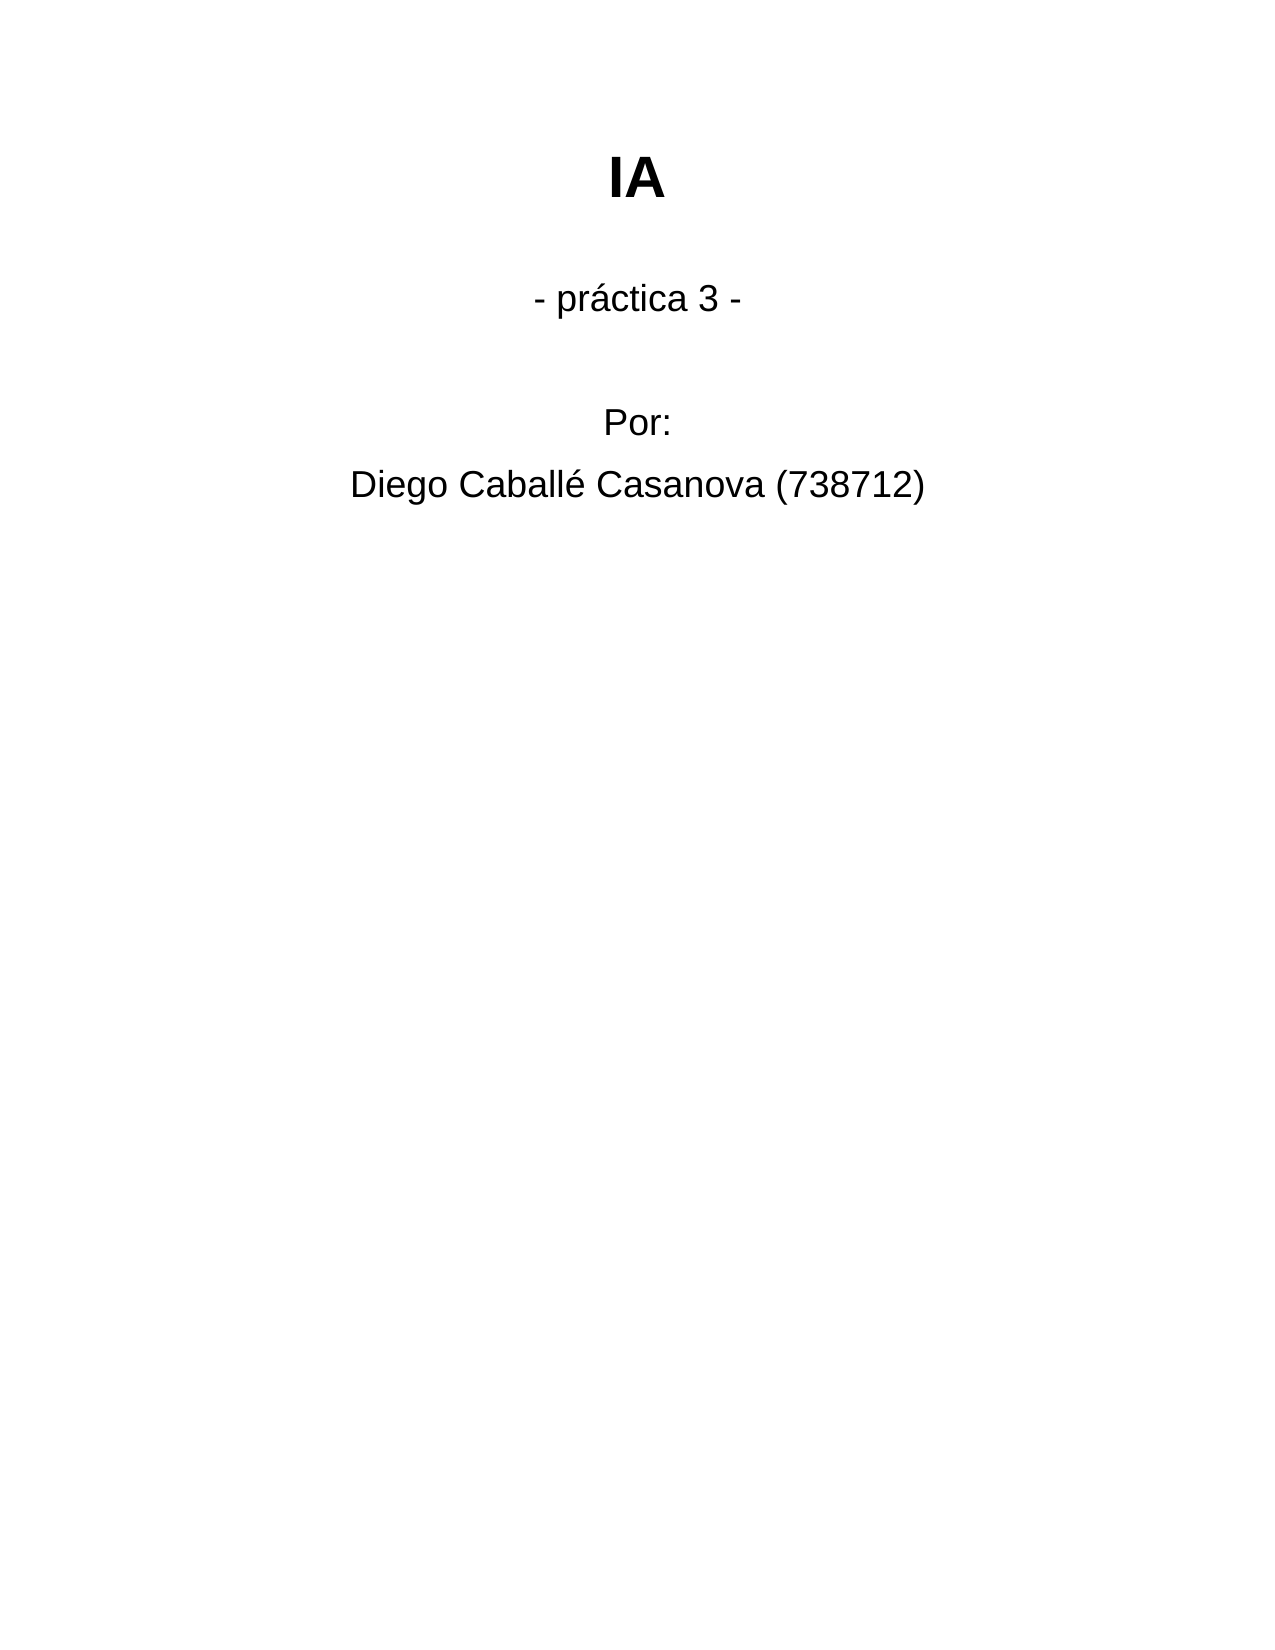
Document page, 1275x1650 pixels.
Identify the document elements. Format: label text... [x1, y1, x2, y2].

subtitle Por: [118, 400, 1157, 443]
title IA [118, 143, 1157, 210]
subtitle - práctica 3 - [118, 277, 1157, 320]
subtitle Diego Caballé Casanova (738712) [118, 462, 1157, 505]
